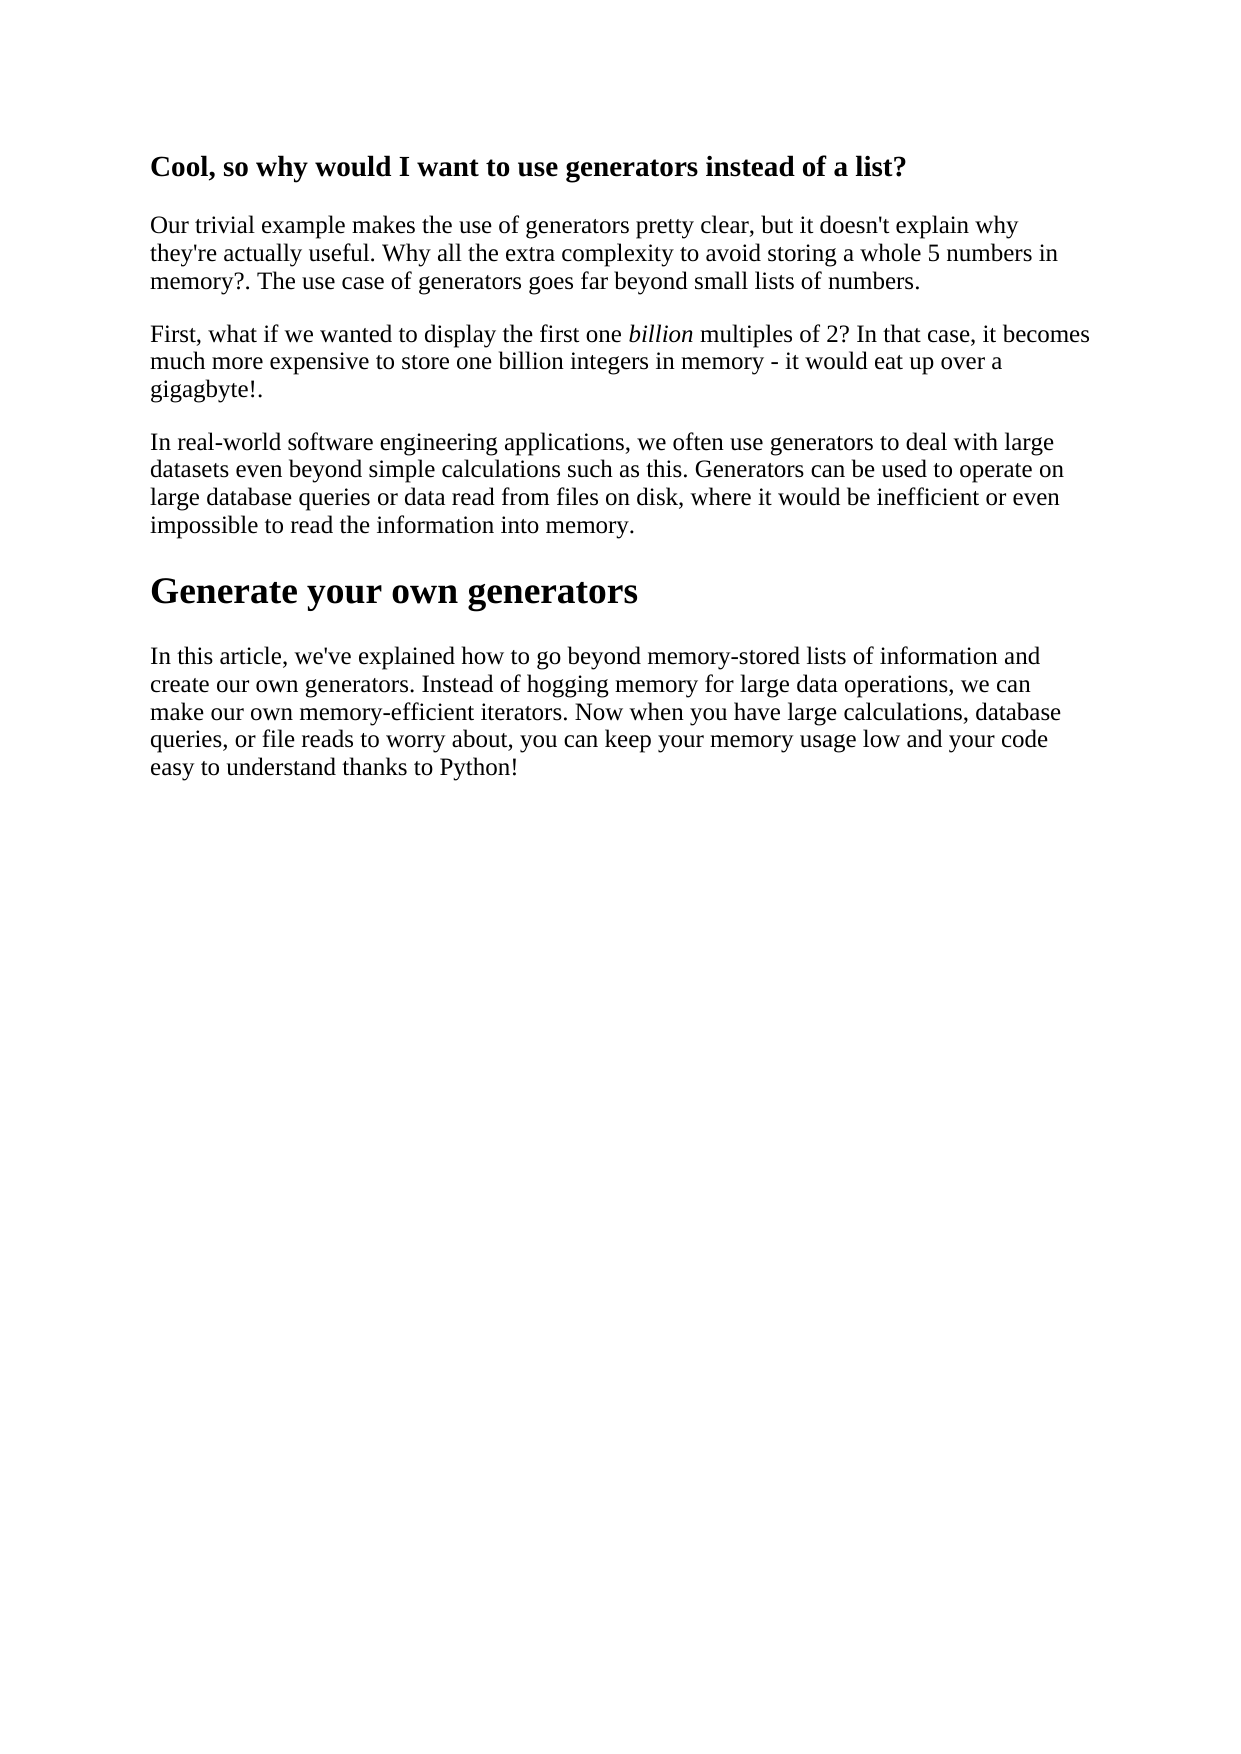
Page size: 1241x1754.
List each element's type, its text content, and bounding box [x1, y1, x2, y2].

text In this article, we've explained how to go beyond memory-stored lists of information and create our own generators. Instead of hogging memory for large data operations, we can make our own memory-efficient iterators. Now when you have large calculations, database queries, or file reads to worry about, you can keep your memory usage low and your code easy to understand thanks to Python! [150, 642, 1090, 781]
subtitle Generate your own generators [150, 570, 1090, 611]
text In real-world software engineering applications, we often use generators to deal with large datasets even beyond simple calculations such as this. Generators can be used to operate on large database queries or data read from files on disk, where it would be inefficient or even impossible to read the information into memory. [150, 428, 1090, 539]
text Our trivial example makes the use of generators pretty clear, but it doesn't explain why they're actually useful. Why all the extra complexity to avoid storing a whole 5 numbers in memory?. The use case of generators goes far beyond small lists of numbers. [150, 212, 1090, 295]
subtitle Cool, so why would I want to use generators instead of a list? [150, 150, 1090, 182]
text First, what if we wanted to display the first one billion multiples of 2? In that case, it becomes much more expensive to store one billion integers in memory - it would eat up over a gigagbyte!. [150, 320, 1090, 403]
